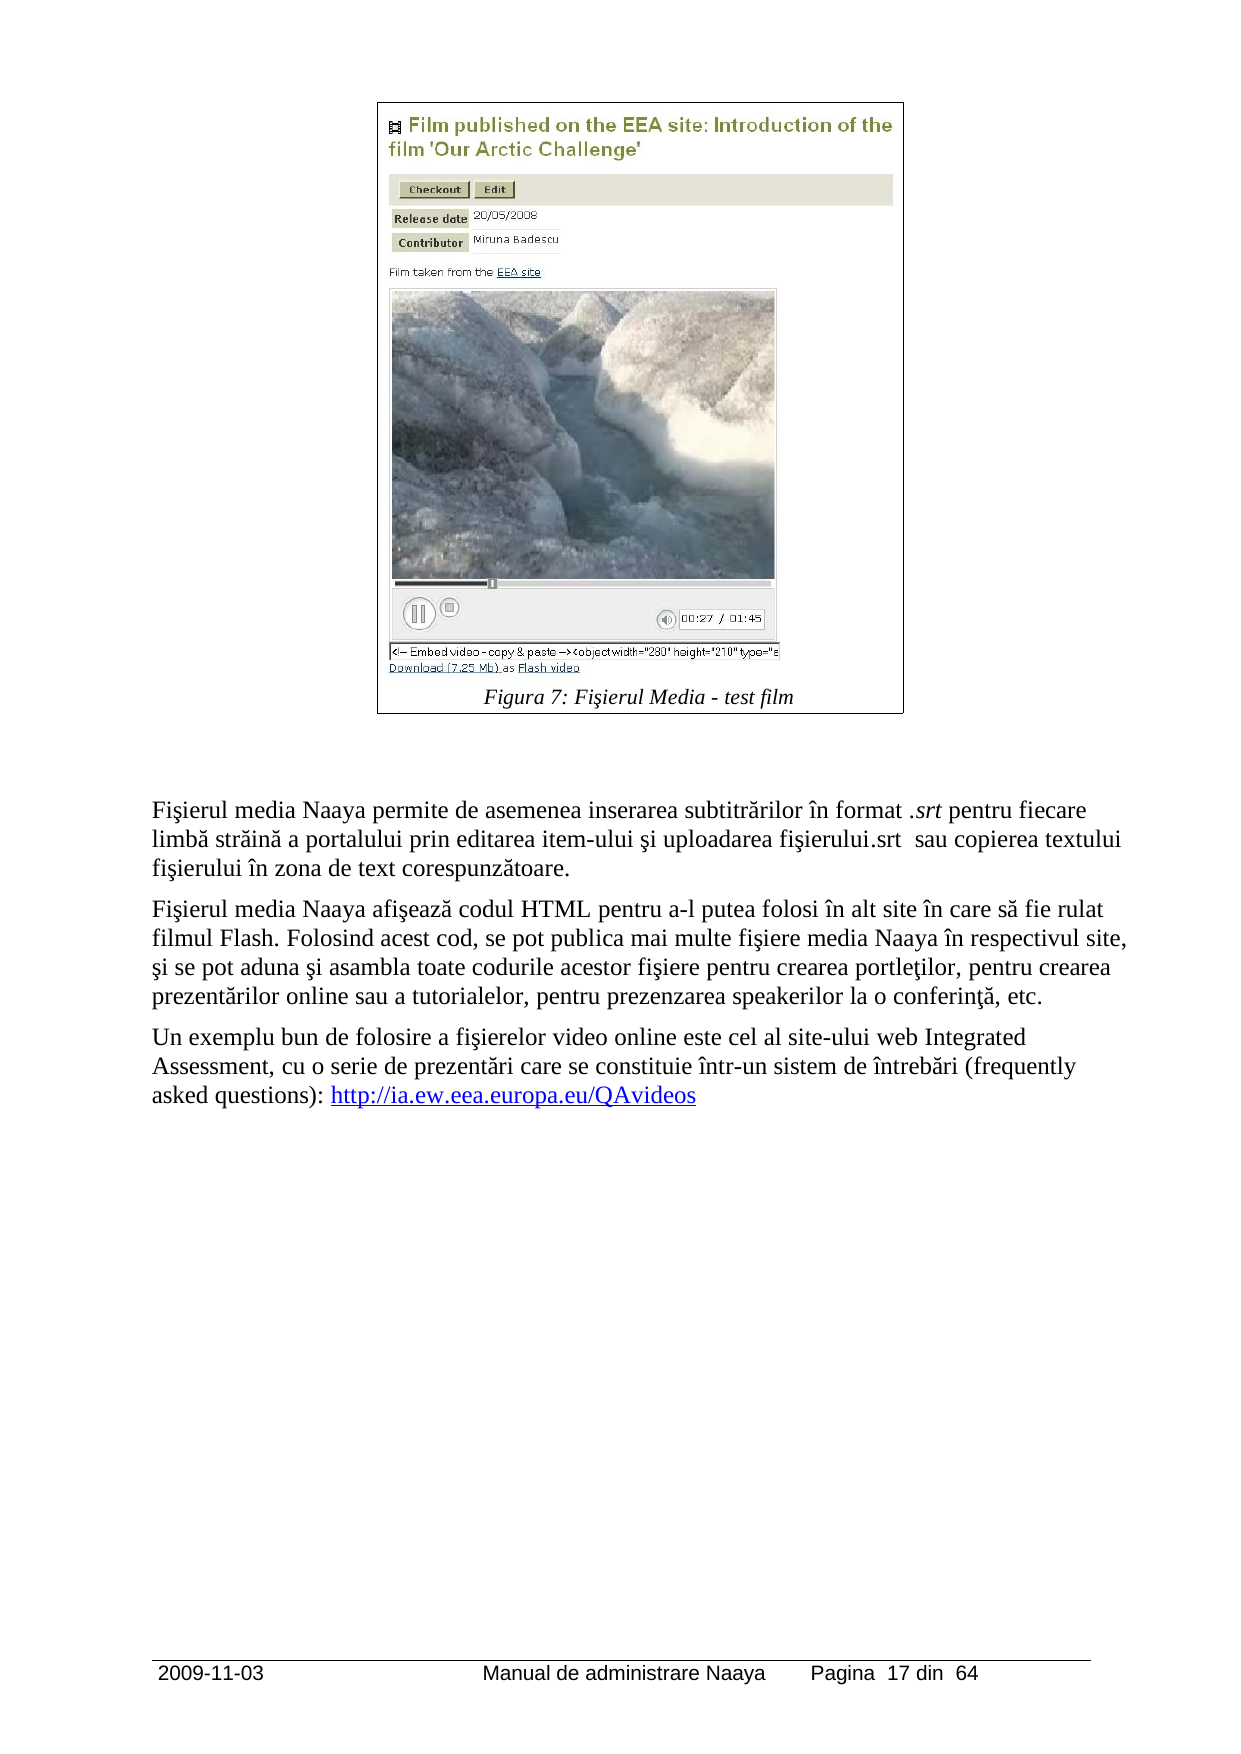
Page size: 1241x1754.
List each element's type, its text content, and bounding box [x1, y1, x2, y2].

text Fişierul media Naaya permite de asemenea inserarea subtitrărilor în format .srt pentru fiecare limbă străină a portalului prin editarea item-ului şi uploadarea fişierului.srt sau copierea textului fişierului în zona de text corespunzătoare. [152, 794, 1128, 882]
text Un exemplu bun de folosire a fişierelor video online este cel al site-ului web Integrated Assessment, cu o serie de prezentări care se constituie într-un sistem de întrebări (frequently asked questions): http://ia.ew.eea.europa.eu/QAvideos [152, 1021, 1128, 1109]
text Fişierul media Naaya afişează codul HTML pentru a-l putea folosi în alt site în care să fie rulat filmul Flash. Folosind acest cod, se pot publica mai multe fişiere media Naaya în respectivul site, şi se pot aduna şi asambla toate codurile acestor fişiere pentru crearea portleţilor, pentru crearea prezentărilor online sau a tutorialelor, pentru prezenzarea speakerilor la o conferinţă, etc. [152, 893, 1128, 1010]
picture [380, 104, 900, 685]
text Figura 7: Fişierul Media - test film [380, 685, 899, 710]
